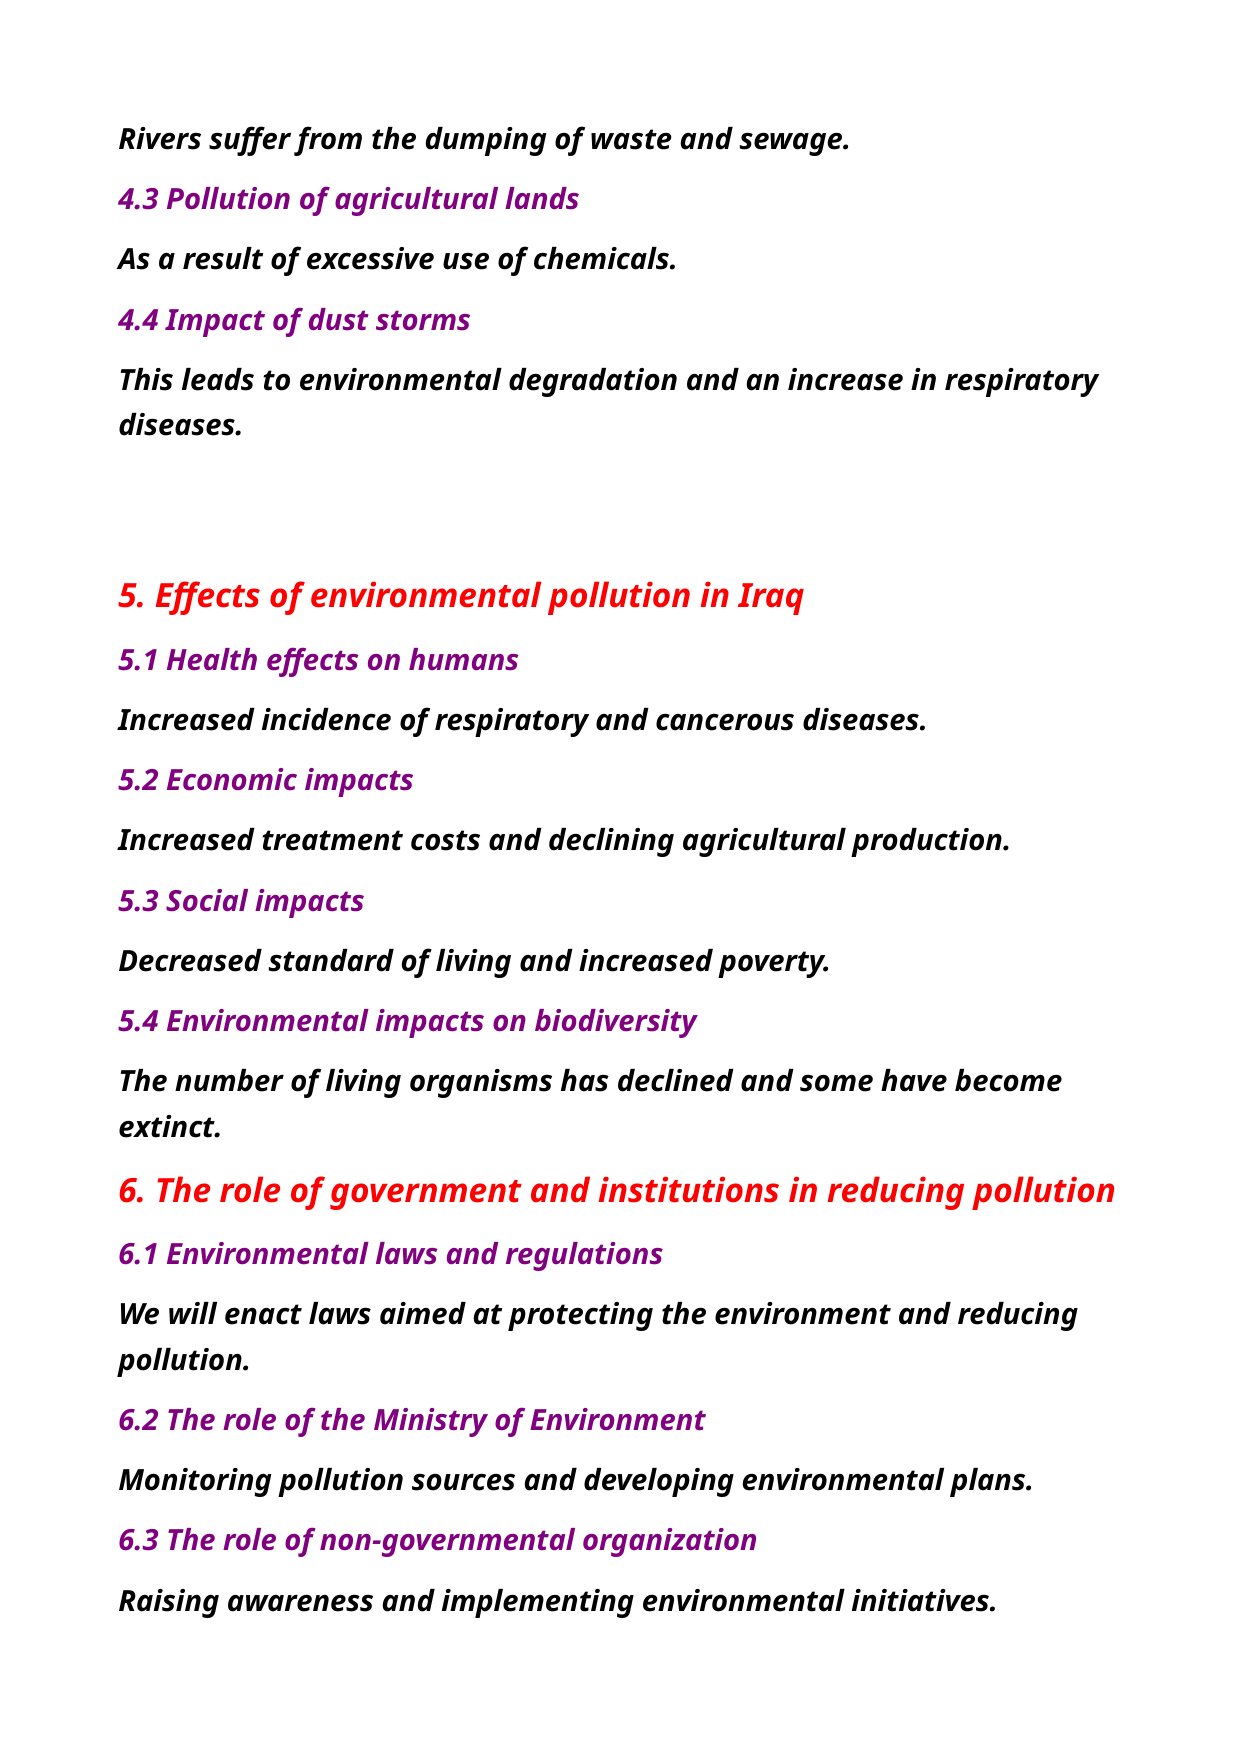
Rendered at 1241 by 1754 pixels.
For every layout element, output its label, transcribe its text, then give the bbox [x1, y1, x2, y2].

text 5.3 Social impacts [118, 880, 1122, 919]
text 6.1 Environmental laws and regulations [118, 1233, 1122, 1273]
text 5.1 Health effects on humans [118, 639, 1122, 679]
text Increased treatment costs and declining agricultural production. [118, 820, 1122, 859]
text Raising awareness and implementing environmental initiatives. [118, 1580, 1122, 1619]
text 6.2 The role of the Ministry of Environment [118, 1399, 1122, 1439]
text 5.2 Economic impacts [118, 759, 1122, 799]
text As a result of excessive use of chemicals. [118, 238, 1122, 278]
text This leads to environmental degradation and an increase in respiratory diseases. [118, 359, 1122, 444]
text We will enact laws aimed at protecting the environment and reducing pollution. [118, 1293, 1122, 1379]
text Increased incidence of respiratory and cancerous diseases. [118, 699, 1122, 739]
text 4.3 Pollution of agricultural lands [118, 178, 1122, 218]
text 5. Effects of environmental pollution in Iraq [118, 572, 1122, 618]
text Monitoring pollution sources and developing environmental plans. [118, 1459, 1122, 1499]
text The number of living organisms has declined and some have become extinct. [118, 1061, 1122, 1146]
text Decreased standard of living and increased poverty. [118, 940, 1122, 980]
text 6.3 The role of non-governmental organization [118, 1519, 1122, 1559]
text 4.4 Impact of dust storms [118, 299, 1122, 338]
text Rivers suffer from the dumping of waste and sewage. [118, 118, 1122, 158]
text 5.4 Environmental impacts on biodiversity [118, 1000, 1122, 1040]
text 6. The role of government and institutions in reducing pollution [118, 1166, 1122, 1212]
